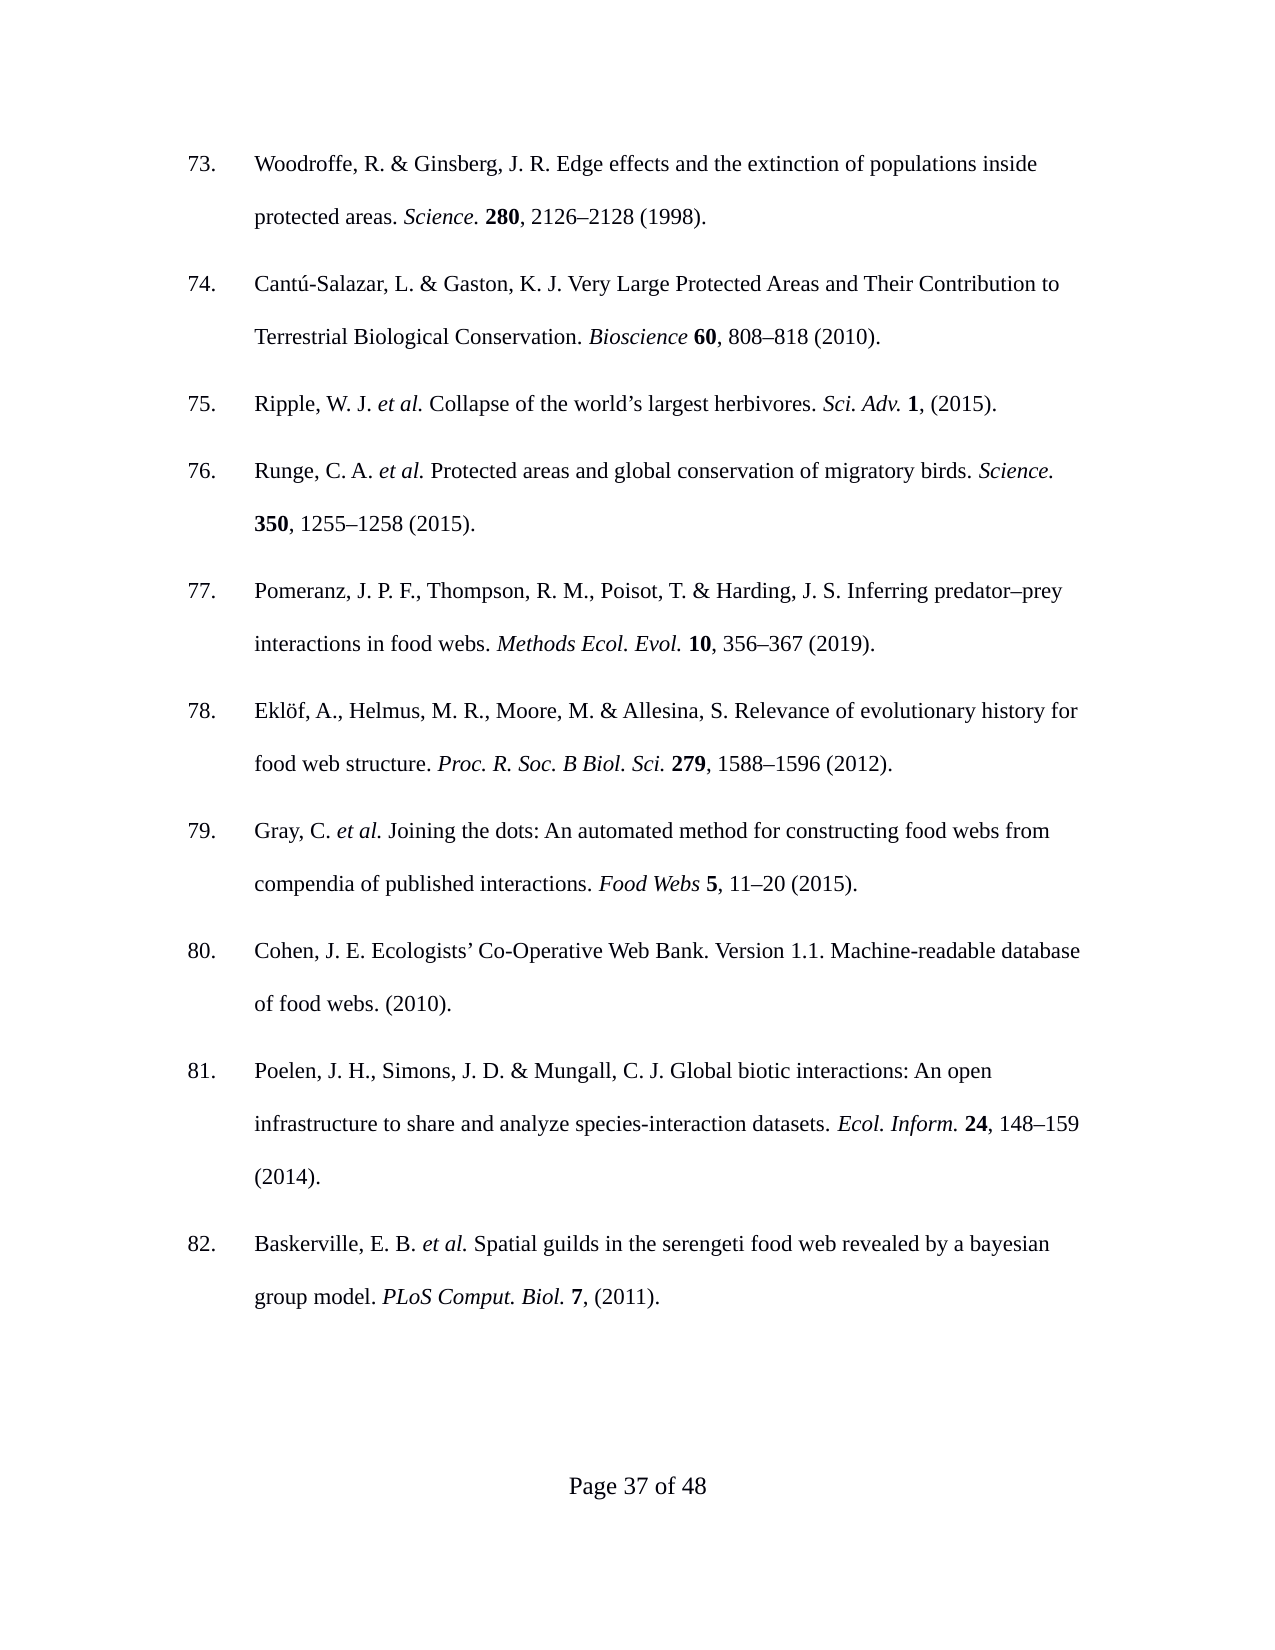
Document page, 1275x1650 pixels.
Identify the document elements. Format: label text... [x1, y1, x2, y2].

text 81. Poelen, J. H., Simons, J. D. & Mungall, C. J. Global biotic interactions: An open infrastructure to share and analyze species-interaction datasets. Ecol. Inform. 24, 148–159 (2014). [187, 1057, 1087, 1189]
text 78. Eklöf, A., Helmus, M. R., Moore, M. & Allesina, S. Relevance of evolutionary history for food web structure. Proc. R. Soc. B Biol. Sci. 279, 1588–1596 (2012). [187, 697, 1087, 776]
text 73. Woodroffe, R. & Ginsberg, J. R. Edge effects and the extinction of populations inside protected areas. Science. 280, 2126–2128 (1998). [187, 150, 1087, 229]
text 74. Cantú-Salazar, L. & Gaston, K. J. Very Large Protected Areas and Their Contribution to Terrestrial Biological Conservation. Bioscience 60, 808–818 (2010). [187, 270, 1087, 349]
text 76. Runge, C. A. et al. Protected areas and global conservation of migratory birds. Science. 350, 1255–1258 (2015). [187, 457, 1087, 536]
text 75. Ripple, W. J. et al. Collapse of the world’s largest herbivores. Sci. Adv. 1, (2015). [187, 390, 1087, 416]
text 82. Baskerville, E. B. et al. Spatial guilds in the serengeti food web revealed by a bayesian group model. PLoS Comput. Biol. 7, (2011). [187, 1230, 1087, 1309]
text 79. Gray, C. et al. Joining the dots: An automated method for constructing food webs from compendia of published interactions. Food Webs 5, 11–20 (2015). [187, 817, 1087, 896]
text 77. Pomeranz, J. P. F., Thompson, R. M., Poisot, T. & Harding, J. S. Inferring predator–prey interactions in food webs. Methods Ecol. Evol. 10, 356–367 (2019). [187, 577, 1087, 656]
text 80. Cohen, J. E. Ecologists’ Co-Operative Web Bank. Version 1.1. Machine-readable database of food webs. (2010). [187, 937, 1087, 1016]
